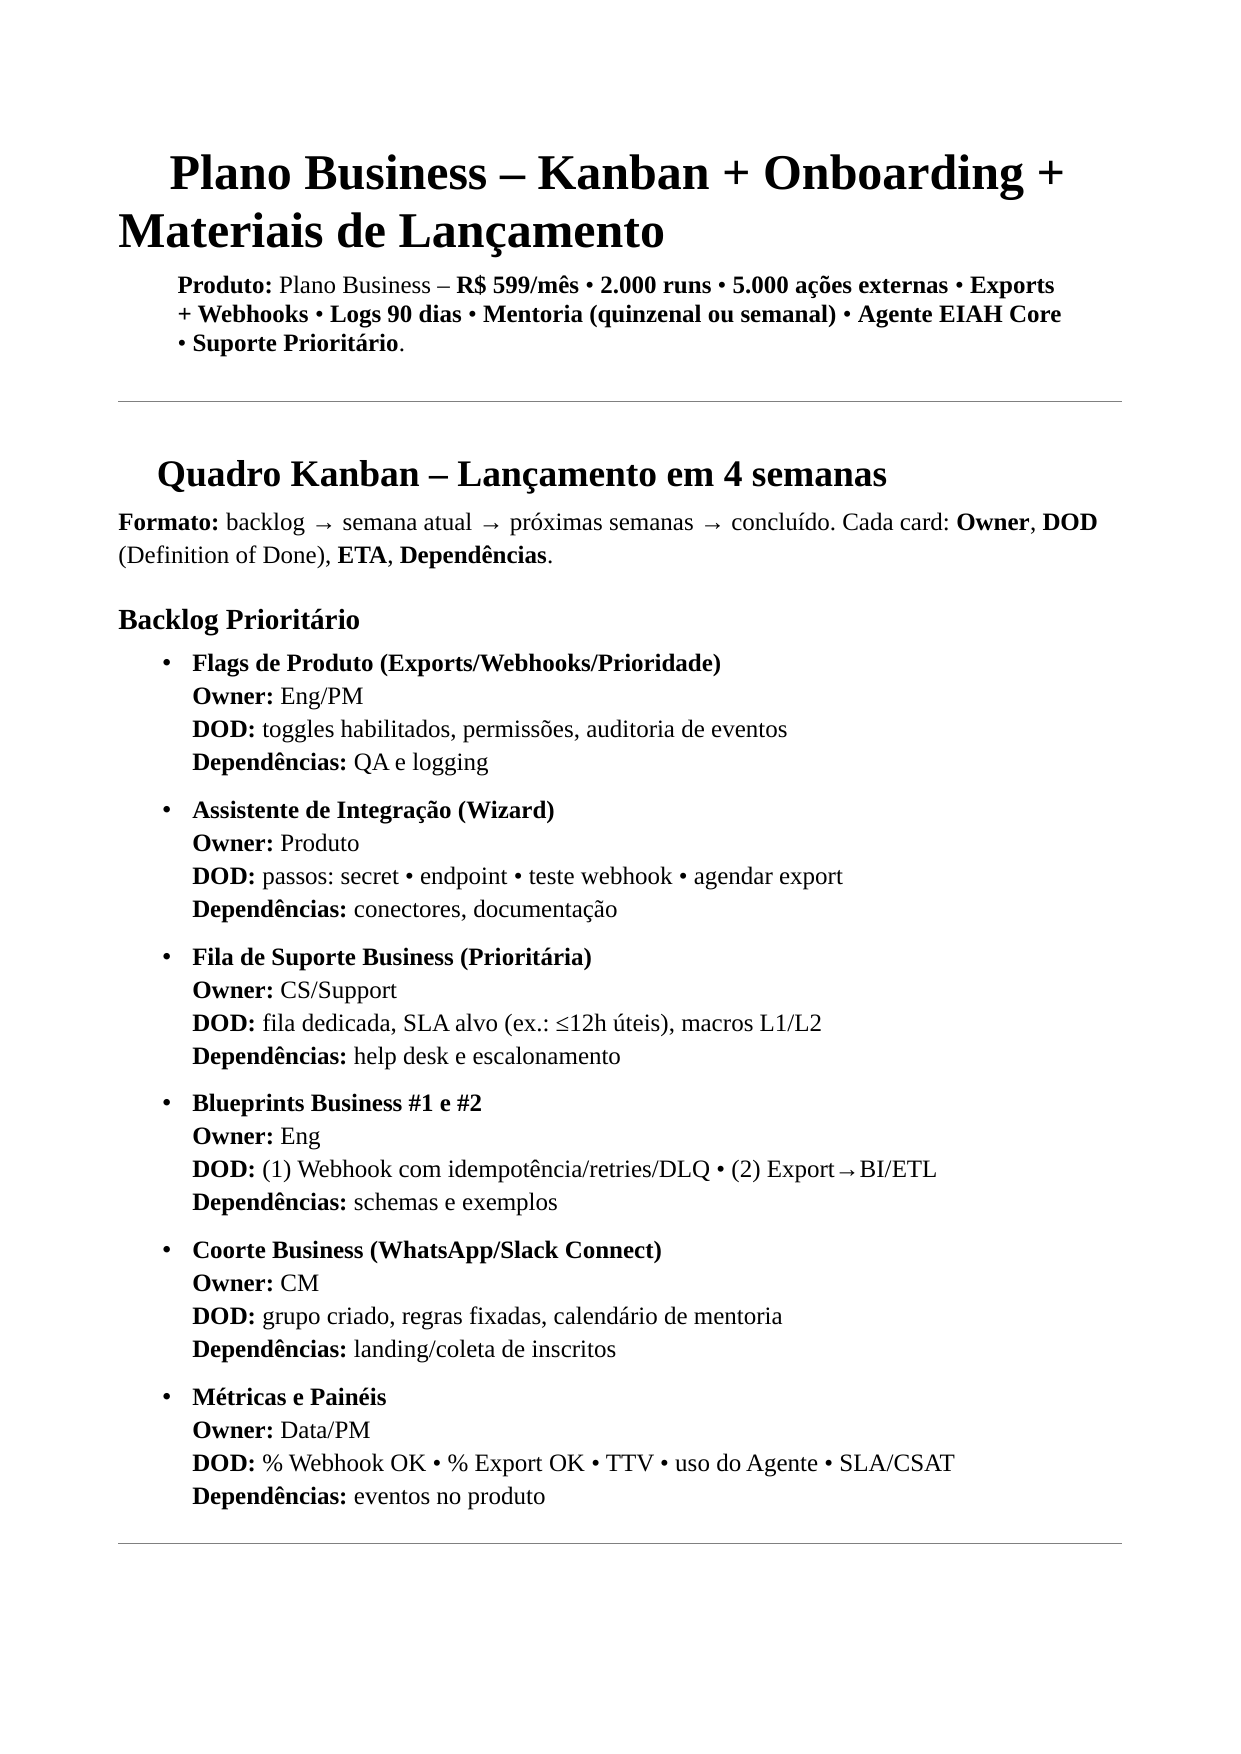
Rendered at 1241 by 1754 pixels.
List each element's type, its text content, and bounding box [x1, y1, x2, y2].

subtitle Backlog Prioritário [118, 602, 1122, 636]
text Produto: Plano Business – R$ 599/mês • 2.000 runs • 5.000 ações externas • Exports + Webhooks • Logs 90 dias • Mentoria (quinzenal ou semanal) • Agente EIAH Core • Suporte Prioritário. [177, 271, 1063, 357]
list Coorte Business (WhatsApp/Slack Connect) Owner: CM DOD: grupo criado, regras fixadas, calendário de mentoria Dependências: landing/coleta de inscritos [162, 1235, 1122, 1363]
list Fila de Suporte Business (Prioritária) Owner: CS/Support DOD: fila dedicada, SLA alvo (ex.: ≤12h úteis), macros L1/L2 Dependências: help desk e escalonamento [162, 942, 1122, 1069]
list Assistente de Integração (Wizard) Owner: Produto DOD: passos: secret • endpoint • teste webhook • agendar export Dependências: conectores, documentação [162, 795, 1122, 923]
subtitle 📌 Quadro Kanban – Lançamento em 4 semanas [118, 451, 1122, 494]
list Flags de Produto (Exports/Webhooks/Prioridade) Owner: Eng/PM DOD: toggles habilitados, permissões, auditoria de eventos Dependências: QA e logging [162, 648, 1122, 776]
list Métricas e Painéis Owner: Data/PM DOD: % Webhook OK • % Export OK • TTV • uso do Agente • SLA/CSAT Dependências: eventos no produto [162, 1382, 1122, 1509]
text Formato: backlog → semana atual → próximas semanas → concluído. Cada card: Owner, DOD (Definition of Done), ETA, Dependências. [118, 507, 1122, 569]
list Blueprints Business #1 e #2 Owner: Eng DOD: (1) Webhook com idempotência/retries/DLQ • (2) Export→BI/ETL Dependências: schemas e exemplos [162, 1088, 1122, 1216]
subtitle 🏢 Plano Business – Kanban + Onboarding + Materiais de Lançamento [118, 143, 1122, 258]
